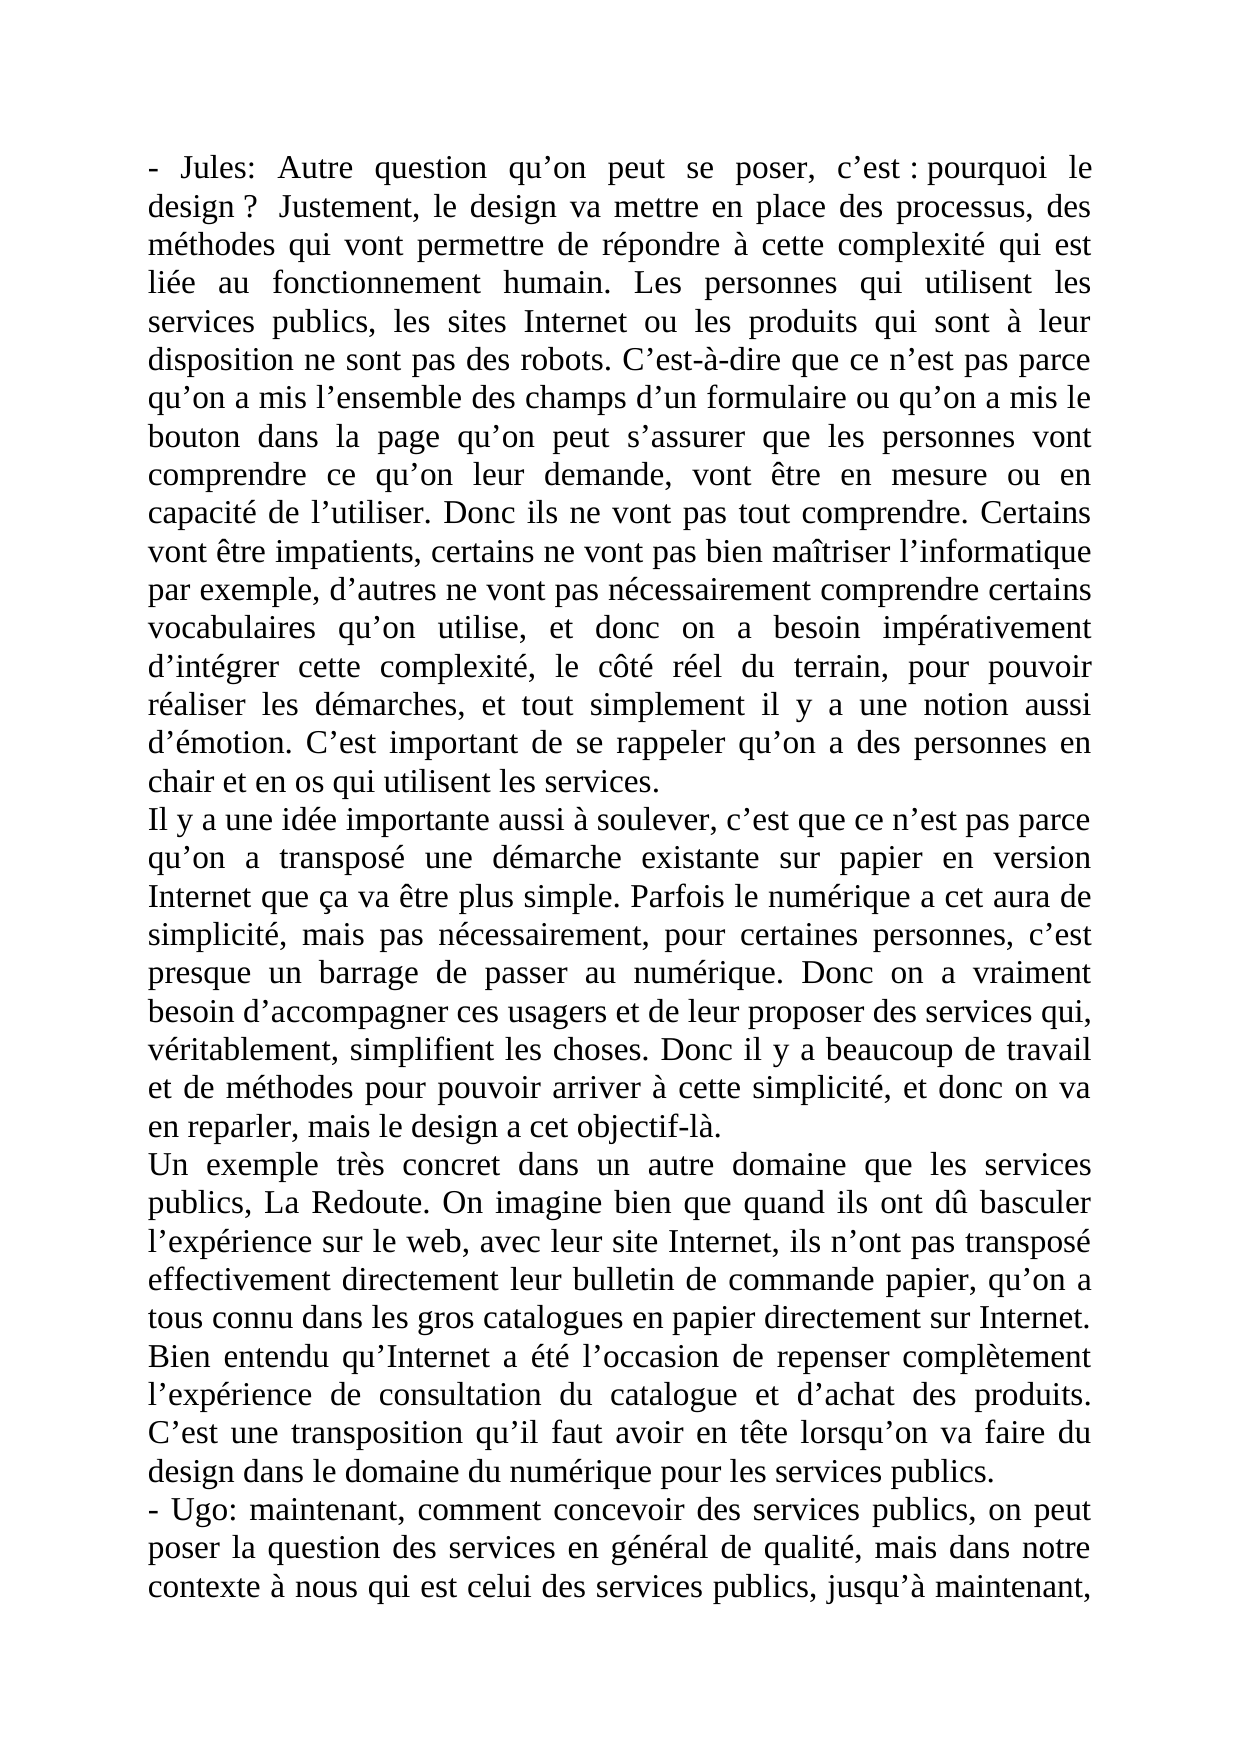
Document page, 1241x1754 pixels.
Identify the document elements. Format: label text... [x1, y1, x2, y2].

text Il y a une idée importante aussi à soulever, c’est que ce n’est pas parce qu’on a transposé une démarche existante sur papier en version Internet que ça va être plus simple. Parfois le numérique a cet aura de simplicité, mais pas nécessairement, pour certaines personnes, c’est presque un barrage de passer au numérique. Donc on a vraiment besoin d’accompagner ces usagers et de leur proposer des services qui, véritablement, simplifient les choses. Donc il y a beaucoup de travail et de méthodes pour pouvoir arriver à cette simplicité, et donc on va en reparler, mais le design a cet objectif-là. [148, 799, 1093, 1144]
text - Ugo: maintenant, comment concevoir des services publics, on peut poser la question des services en général de qualité, mais dans notre contexte à nous qui est celui des services publics, jusqu’à maintenant, [148, 1489, 1093, 1604]
text - Jules: Autre question qu’on peut se poser, c’est : pourquoi le design ? Justement, le design va mettre en place des processus, des méthodes qui vont permettre de répondre à cette complexité qui est liée au fonctionnement humain. Les personnes qui utilisent les services publics, les sites Internet ou les produits qui sont à leur disposition ne sont pas des robots. C’est-à-dire que ce n’est pas parce qu’on a mis l’ensemble des champs d’un formulaire ou qu’on a mis le bouton dans la page qu’on peut s’assurer que les personnes vont comprendre ce qu’on leur demande, vont être en mesure ou en capacité de l’utiliser. Donc ils ne vont pas tout comprendre. Certains vont être impatients, certains ne vont pas bien maîtriser l’informatique par exemple, d’autres ne vont pas nécessairement comprendre certains vocabulaires qu’on utilise, et donc on a besoin impérativement d’intégrer cette complexité, le côté réel du terrain, pour pouvoir réaliser les démarches, et tout simplement il y a une notion aussi d’émotion. C’est important de se rappeler qu’on a des personnes en chair et en os qui utilisent les services. [148, 148, 1093, 799]
text Un exemple très concret dans un autre domaine que les services publics, La Redoute. On imagine bien que quand ils ont dû basculer l’expérience sur le web, avec leur site Internet, ils n’ont pas transposé effectivement directement leur bulletin de commande papier, qu’on a tous connu dans les gros catalogues en papier directement sur Internet. Bien entendu qu’Internet a été l’occasion de repenser complètement l’expérience de consultation du catalogue et d’achat des produits. C’est une transposition qu’il faut avoir en tête lorsqu’on va faire du design dans le domaine du numérique pour les services publics. [148, 1144, 1093, 1489]
